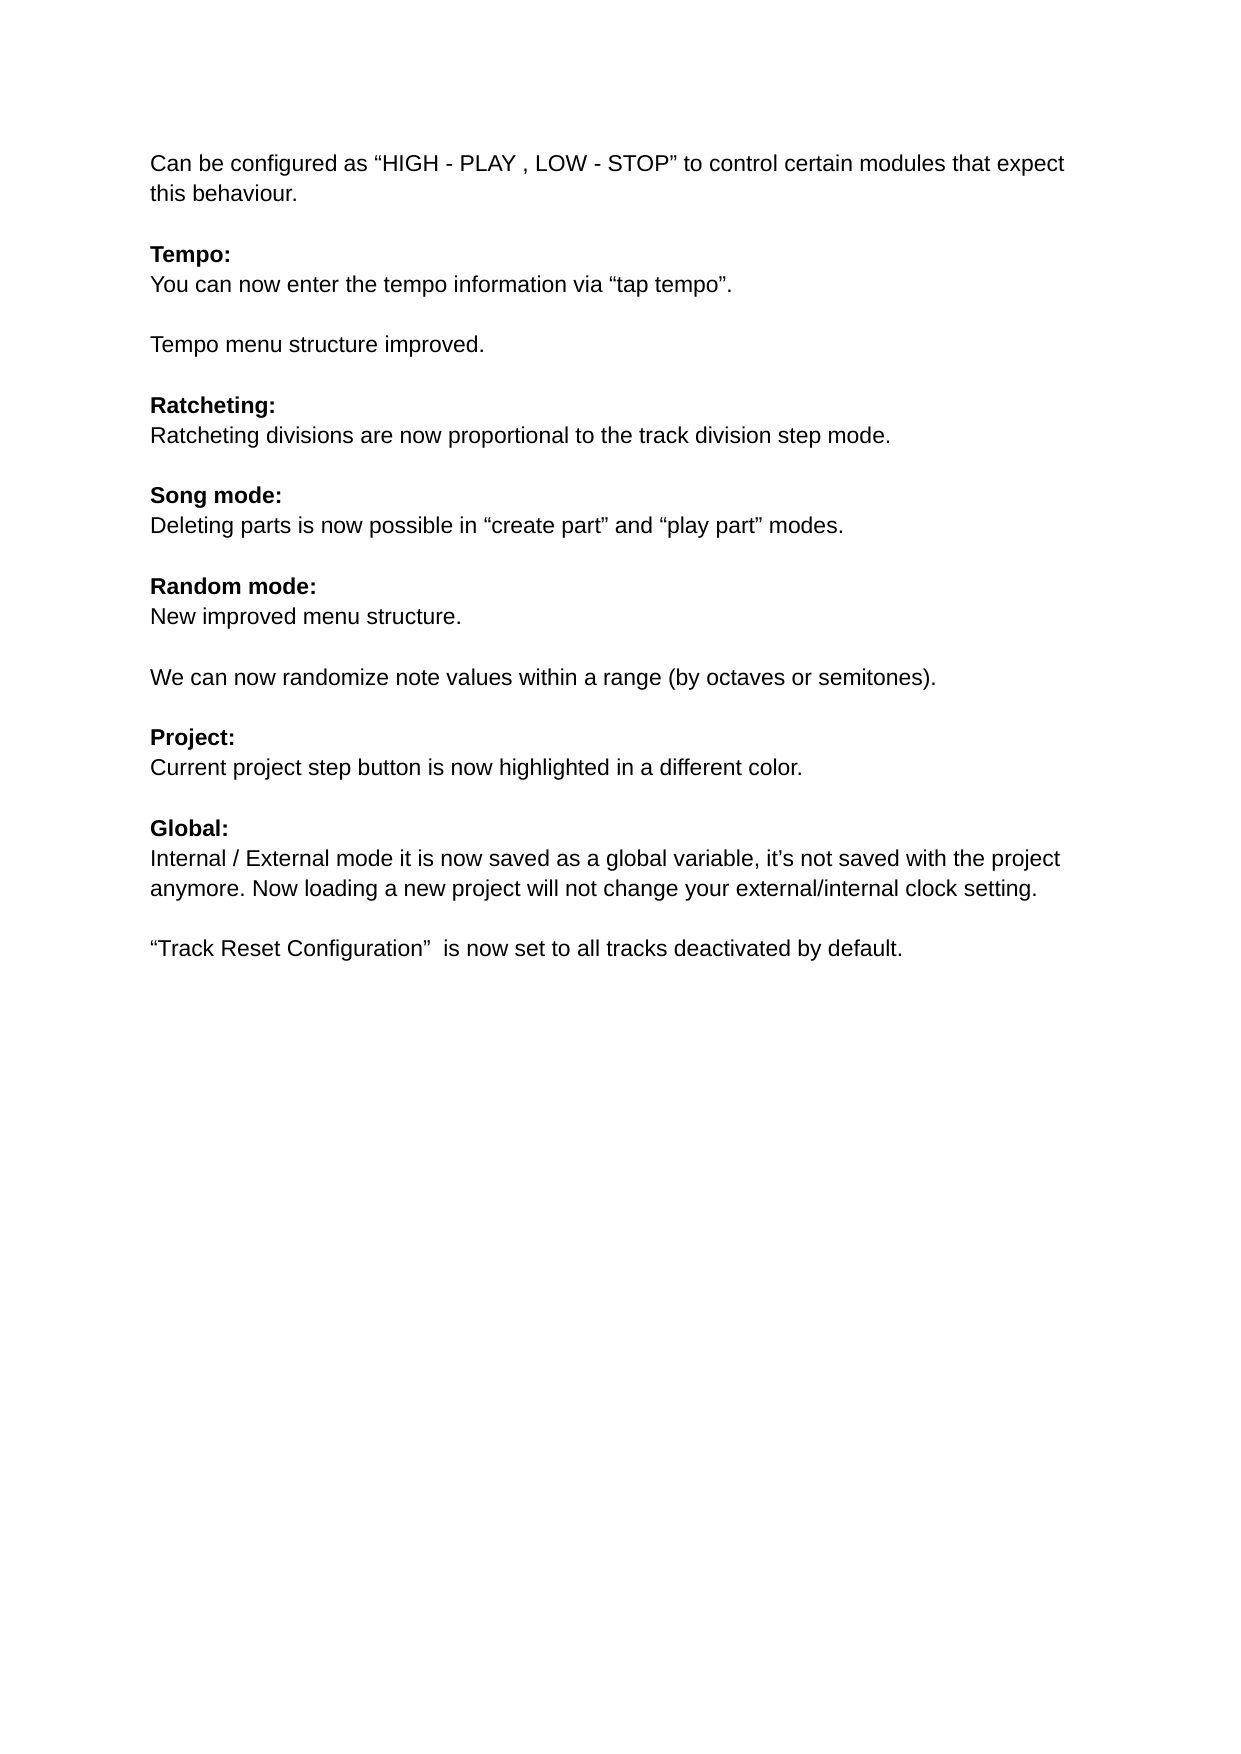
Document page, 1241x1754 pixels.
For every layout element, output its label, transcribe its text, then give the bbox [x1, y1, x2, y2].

text Tempo: [150, 241, 1090, 267]
text Tempo menu structure improved. [150, 331, 1090, 358]
text You can now enter the tempo information via “tap tempo”. [150, 271, 1090, 297]
text Can be configured as “HIGH - PLAY , LOW - STOP” to control certain modules that expect this behaviour. [150, 150, 1090, 207]
text Global: [150, 814, 1090, 841]
text Random mode: [150, 573, 1090, 599]
text Internal / External mode it is now saved as a global variable, it’s not saved with the project anymore. Now loading a new project will not change your external/internal clock setting. [150, 845, 1090, 901]
text “Track Reset Configuration” is now set to all tracks deactivated by default. [150, 935, 1090, 962]
text Ratcheting: [150, 392, 1090, 418]
text Deleting parts is now possible in “create part” and “play part” modes. [150, 512, 1090, 539]
text Current project step button is now highlighted in a different color. [150, 754, 1090, 781]
text We can now randomize note values within a range (by octaves or semitones). [150, 663, 1090, 690]
text Project: [150, 724, 1090, 750]
text New improved menu structure. [150, 603, 1090, 629]
text Song mode: [150, 482, 1090, 509]
text Ratcheting divisions are now proportional to the track division step mode. [150, 422, 1090, 448]
